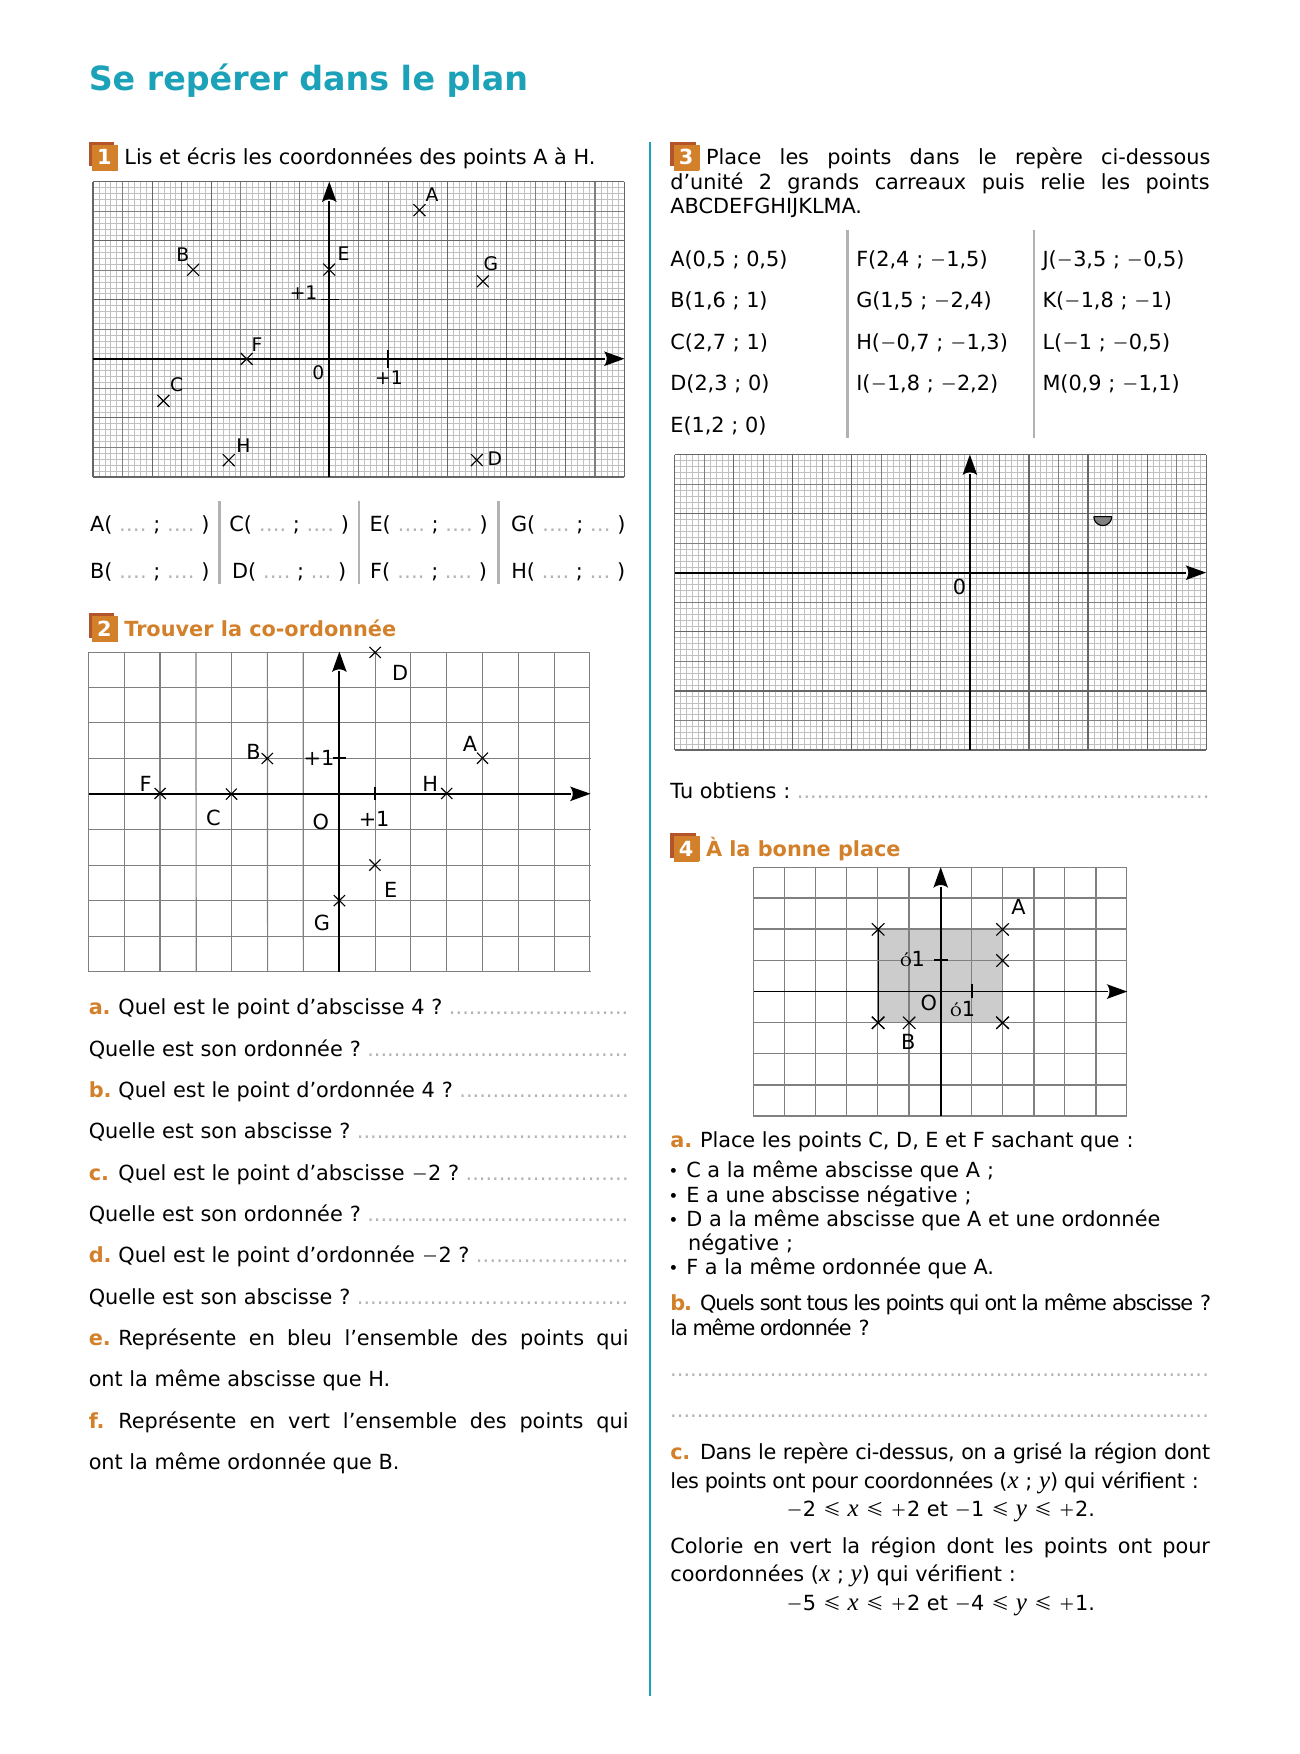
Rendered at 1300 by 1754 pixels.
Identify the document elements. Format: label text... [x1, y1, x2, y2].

text L(−1 ; −0,5) [1042, 313, 1211, 354]
list Quel est le point d’ordonnée 4 ? [88, 1061, 629, 1102]
list Tu obtiens : [670, 762, 1211, 804]
list Quels sont tous les points qui ont la même abscisse ? la même ordonnée ? [670, 1291, 1211, 1340]
text G(1,5 ; −2,4) [856, 271, 1024, 313]
text G( …. ; … ) [507, 501, 629, 536]
subtitle Lis et écris les coordonnées des points A à H. [114, 142, 629, 170]
text A( .… ; .… ) [88, 501, 210, 536]
list Quel est le point d’ordonnée −2 ? [88, 1226, 629, 1268]
list Quelle est son abscisse ? [88, 1102, 629, 1144]
text A(0,5 ; 0,5) [670, 230, 838, 271]
text C(2,7 ; 1) [670, 313, 838, 354]
list Représente en vert l’ensemble des points qui ont la même ordonnée que B. [88, 1392, 629, 1474]
list C a la même abscisse que A ; [670, 1158, 1211, 1183]
text E(1,2 ; 0) [670, 396, 838, 437]
list Dans le repère ci-dessus, on a grisé la région dont les points ont pour coordonnées (x ; y) qui vérifient : [670, 1440, 1211, 1493]
text I(−1,8 ; −2,2) [856, 354, 1024, 396]
text −5  x  2 et −4  y  1. [670, 1587, 1211, 1616]
text H(−0,7 ; −1,3) [856, 313, 1024, 354]
list Quelle est son abscisse ? [88, 1268, 629, 1309]
list Quel est le point d’abscisse −2 ? [88, 1144, 629, 1185]
text M(0,9 ; −1,1) [1042, 354, 1211, 396]
text E( …. ; .… ) [367, 501, 489, 536]
text D( …. ; … ) [228, 536, 350, 583]
list D a la même abscisse que A et une ordonnée négative ; [670, 1207, 1211, 1255]
list F a la même ordonnée que A. [670, 1255, 1211, 1280]
list Quel est le point d’abscisse 4 ? [88, 978, 629, 1019]
list Place les points C, D, E et F sachant que : [670, 1128, 1211, 1152]
text Colorie en vert la région dont les points ont pour coordonnées (x ; y) qui vérifient : [670, 1534, 1211, 1587]
text B(1,6 ; 1) [670, 271, 838, 313]
text F( …. ; .… ) [367, 536, 489, 583]
text D(2,3 ; 0) [670, 354, 838, 396]
list Quelle est son ordonnée ? [88, 1185, 629, 1226]
text H( …. ; … ) [507, 536, 629, 583]
text J(−3,5 ; −0,5) [1042, 230, 1211, 271]
subtitle Trouver la co-ordonnée [114, 613, 629, 641]
list Quelle est son ordonnée ? [88, 1019, 629, 1061]
text B( …. ; .… ) [88, 536, 210, 583]
list E a une abscisse négative ; [670, 1183, 1211, 1207]
text C( …. ; .… ) [228, 501, 350, 536]
text K(−1,8 ; −1) [1042, 271, 1211, 313]
subtitle Place les points dans le repère ci-dessous d’unité 2 grands carreaux puis relie les points ABCDEFGHIJKLMA. [670, 142, 1211, 218]
subtitle À la bonne place [696, 833, 1211, 861]
text −2  x  2 et −1  y  2. [670, 1493, 1211, 1522]
list Représente en bleu l’ensemble des points qui ont la même abscisse que H. [88, 1309, 629, 1392]
text F(2,4 ; −1,5) [856, 230, 1024, 271]
